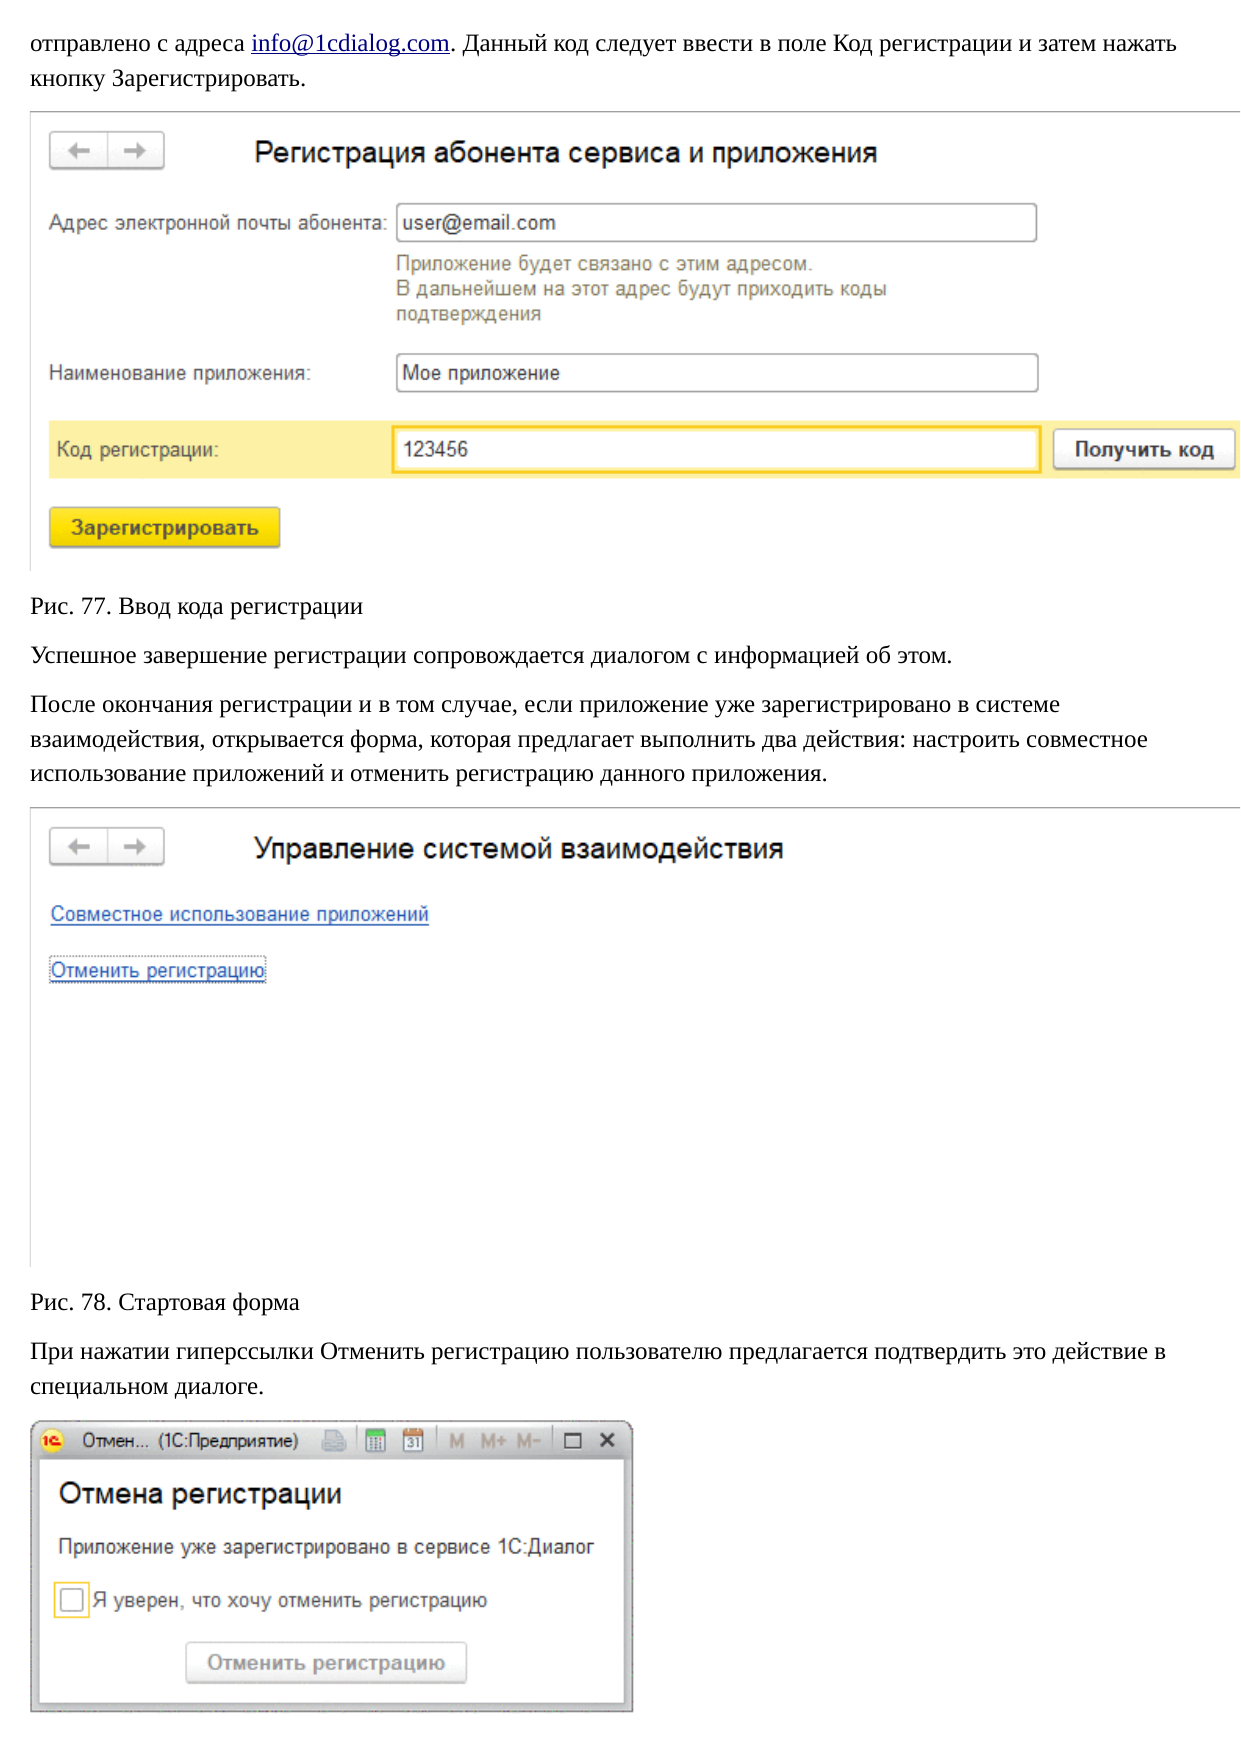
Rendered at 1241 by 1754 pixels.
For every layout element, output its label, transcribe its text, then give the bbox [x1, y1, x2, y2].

picture [29, 807, 1241, 1267]
picture [29, 111, 1241, 571]
text При нажатии гиперссылки Отменить регистрацию пользователю предлагается подтвердить это действие в специальном диалоге. [30, 1336, 1211, 1399]
text отправлено с адреса info@1cdialog.com. Данный код следует ввести в поле Код регистрации и затем нажать кнопку Зарегистрировать. [30, 28, 1211, 91]
text Успешное завершение регистрации сопровождается диалогом с информацией об этом. [30, 640, 1211, 669]
text После окончания регистрации и в том случае, если приложение уже зарегистрировано в системе взаимодействия, открывается форма, которая предлагает выполнить два действия: настроить совместное использование приложений и отменить регистрацию данного приложения. [30, 689, 1211, 787]
text Рис. 77. Ввод кода регистрации [30, 591, 1211, 620]
text Рис. 78. Стартовая форма [30, 1287, 1211, 1316]
picture [29, 1419, 635, 1714]
